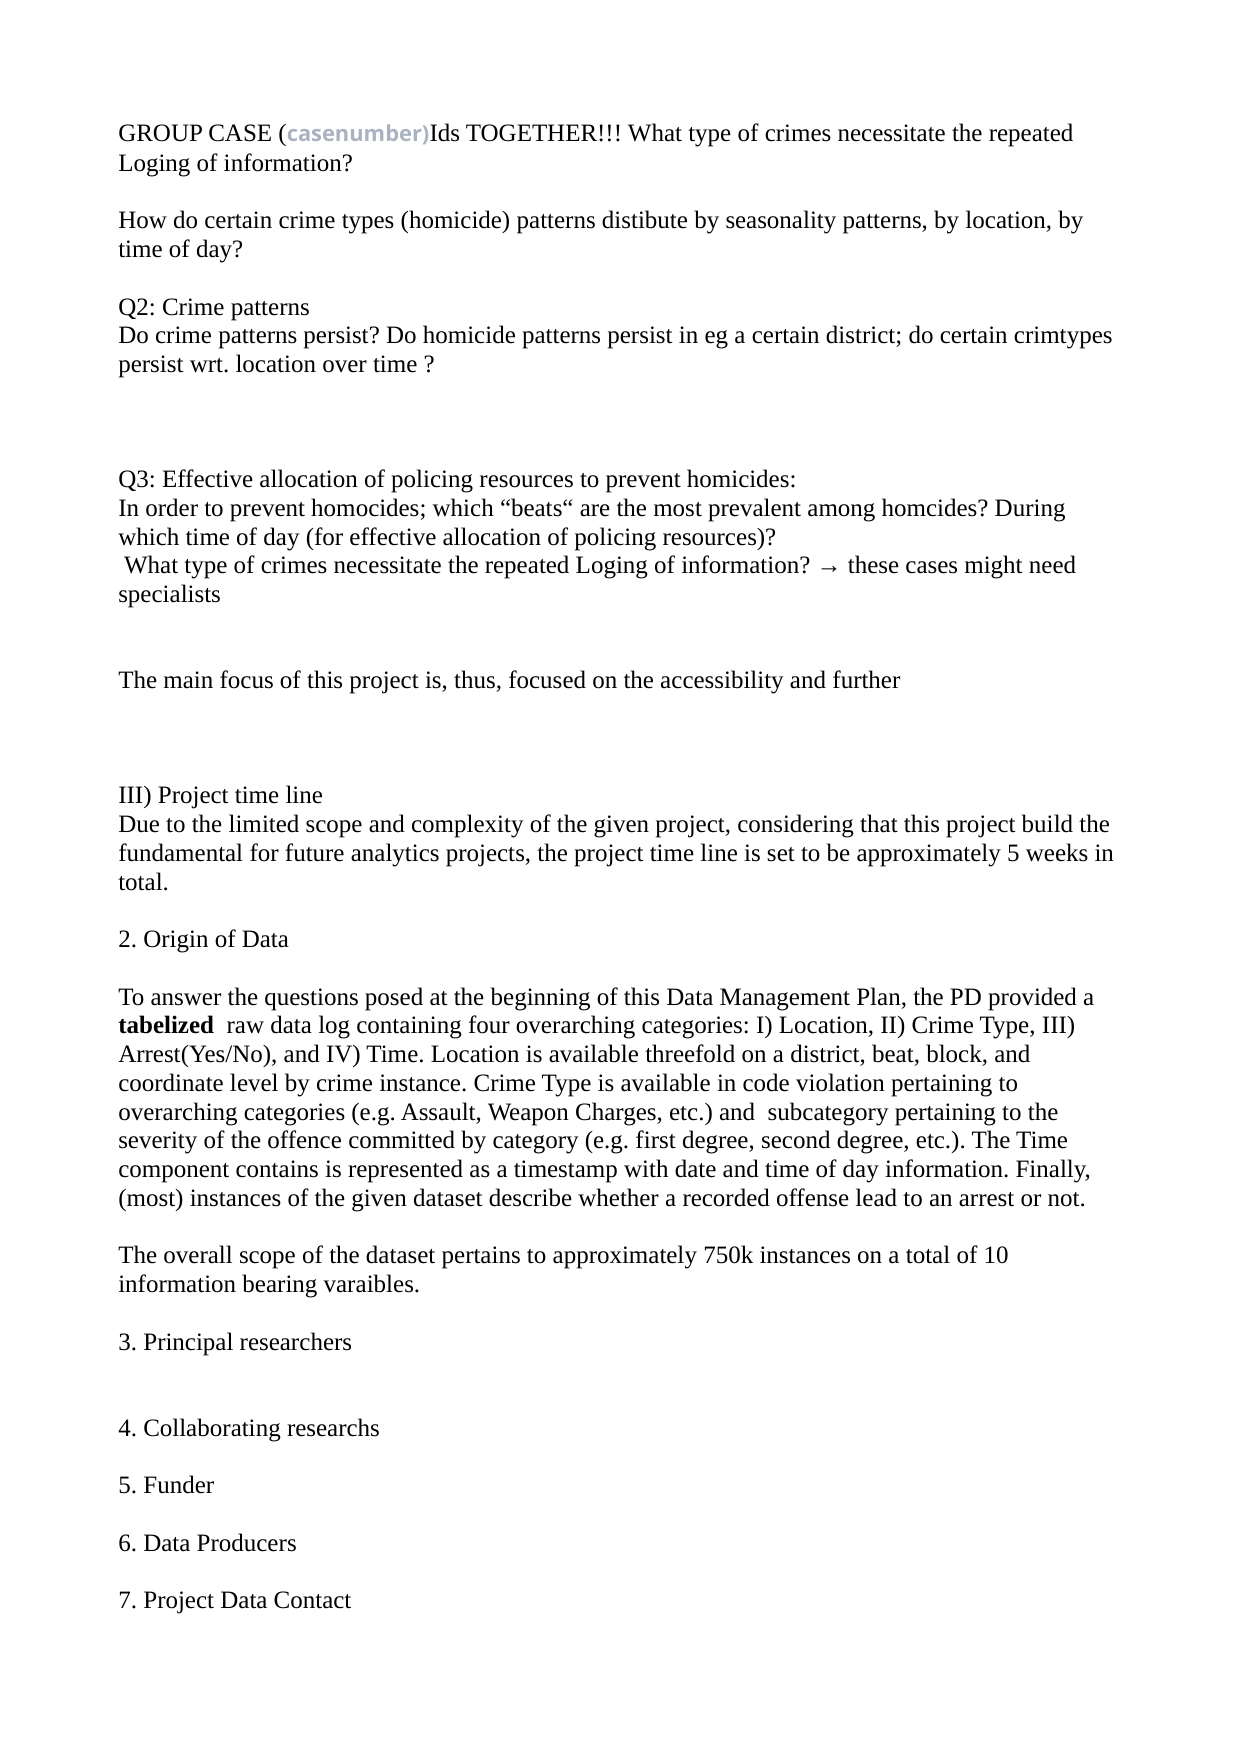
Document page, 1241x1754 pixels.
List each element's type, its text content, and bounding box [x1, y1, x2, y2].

text Q2: Crime patterns [118, 292, 1122, 320]
text Q3: Effective allocation of policing resources to prevent homicides: [118, 464, 1122, 493]
text 4. Collaborating researchs [118, 1413, 1122, 1442]
text III) Project time line [118, 780, 1122, 809]
text GROUP CASE (casenumber)Ids TOGETHER!!! What type of crimes necessitate the repeated Loging of information? [118, 118, 1122, 177]
text 5. Funder [118, 1470, 1122, 1499]
text Due to the limited scope and complexity of the given project, considering that this project build the fundamental for future analytics projects, the project time line is set to be approximately 5 weeks in total. [118, 809, 1122, 895]
text What type of crimes necessitate the repeated Loging of information? → these cases might need specialists [118, 550, 1122, 608]
text How do certain crime types (homicide) patterns distibute by seasonality patterns, by location, by time of day? [118, 205, 1122, 263]
text 6. Data Producers [118, 1528, 1122, 1557]
text 3. Principal researchers [118, 1327, 1122, 1355]
text 7. Project Data Contact [118, 1585, 1122, 1614]
text 2. Origin of Data [118, 924, 1122, 953]
text Do crime patterns persist? Do homicide patterns persist in eg a certain district; do certain crimtypes persist wrt. location over time ? [118, 320, 1122, 378]
text The overall scope of the dataset pertains to approximately 750k instances on a total of 10 information bearing varaibles. [118, 1240, 1122, 1298]
text In order to prevent homocides; which “beats“ are the most prevalent among homcides? During which time of day (for effective allocation of policing resources)? [118, 493, 1122, 550]
text The main focus of this project is, thus, focused on the accessibility and further [118, 665, 1122, 694]
text To answer the questions posed at the beginning of this Data Management Plan, the PD provided a tabelized raw data log containing four overarching categories: I) Location, II) Crime Type, III) Arrest(Yes/No), and IV) Time. Location is available threefold on a district, beat, block, and coordinate level by crime instance. Crime Type is available in code violation pertaining to overarching categories (e.g. Assault, Weapon Charges, etc.) and subcategory pertaining to the severity of the offence committed by category (e.g. first degree, second degree, etc.). The Time component contains is represented as a timestamp with date and time of day information. Finally, (most) instances of the given dataset describe whether a recorded offense lead to an arrest or not. [118, 982, 1122, 1212]
